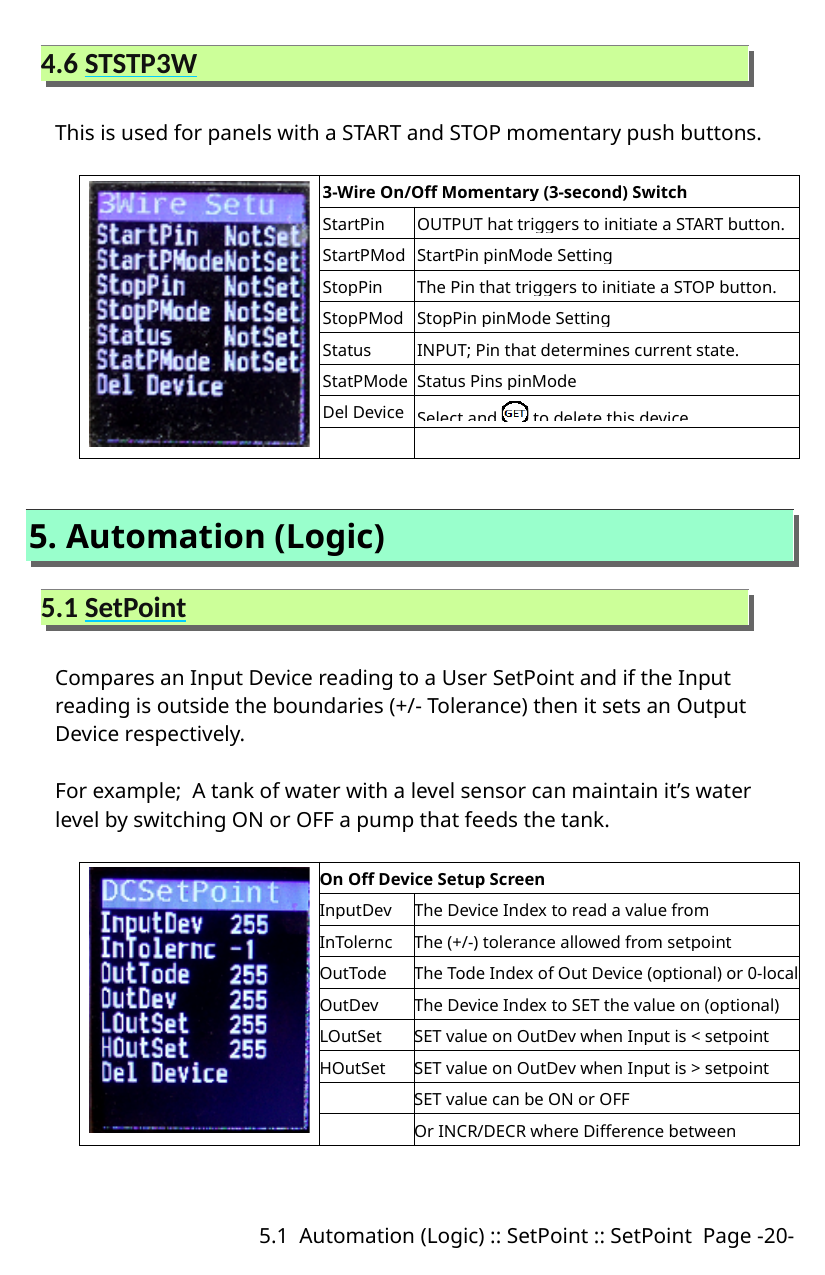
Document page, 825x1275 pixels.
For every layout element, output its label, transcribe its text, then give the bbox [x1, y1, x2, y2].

table_cell The Device Index to SET the value on (optional) [415, 989, 799, 1019]
table_cell [320, 1114, 414, 1145]
table_cell HOutSet [320, 1051, 414, 1082]
text This is used for panels with a START and STOP momentary push buttons. [55, 118, 799, 147]
table_cell [320, 428, 414, 458]
table_header 3-Wire On/Off Momentary (3-second) Switch [320, 176, 799, 207]
table_cell StartPMode [320, 239, 414, 269]
table_header [80, 176, 319, 458]
table_cell StopPin pinMode Setting [415, 302, 799, 332]
table_cell StartPin pinMode Setting [415, 239, 799, 269]
subtitle SetPoint [41, 590, 748, 625]
table_cell Status [320, 333, 414, 364]
subtitle Automation (Logic) [26, 510, 793, 561]
table_cell INPUT; Pin that determines current state. [415, 333, 799, 364]
table_cell The (+/-) tolerance allowed from setpoint [415, 926, 799, 956]
table_cell OUTPUT hat triggers to initiate a START button. [415, 208, 799, 238]
table_cell [320, 1083, 414, 1113]
table_cell Select and to delete this device. [415, 396, 799, 427]
text For example; A tank of water with a level sensor can maintain it’s water level by switching ON or OFF a pump that feeds the tank. [55, 776, 799, 833]
table_cell SET value on OutDev when Input is > setpoint [415, 1051, 799, 1082]
table_cell [415, 428, 799, 458]
table_cell OutDev [320, 989, 414, 1019]
table_cell Status Pins pinMode [415, 365, 799, 395]
table_cell StatPMode [320, 365, 414, 395]
table_cell LOutSet [320, 1020, 414, 1050]
table_header [80, 863, 319, 1145]
table_cell OutTode [320, 957, 414, 987]
subtitle STSTP3W [41, 46, 748, 81]
table_cell SET value on OutDev when Input is < setpoint [415, 1020, 799, 1050]
table_cell StartPin [320, 208, 414, 238]
table_cell Or INCR/DECR where Difference between setpoint [415, 1114, 799, 1145]
table_cell The Pin that triggers to initiate a STOP button. [415, 271, 799, 301]
table_cell The Tode Index of Out Device (optional) or 0-local [415, 957, 799, 987]
table_cell StopPin [320, 271, 414, 301]
table_cell The Device Index to read a value from [415, 894, 799, 924]
table_header On Off Device Setup Screen [320, 863, 799, 893]
table_cell InTolernc [320, 926, 414, 956]
table_cell InputDev [320, 894, 414, 924]
table_cell Del Device [320, 396, 414, 427]
table_cell SET value can be ON or OFF [415, 1083, 799, 1113]
text Compares an Input Device reading to a User SetPoint and if the Input reading is outside the boundaries (+/- Tolerance) then it sets an Output Device respectively. [55, 663, 799, 748]
table_cell StopPMode [320, 302, 414, 332]
